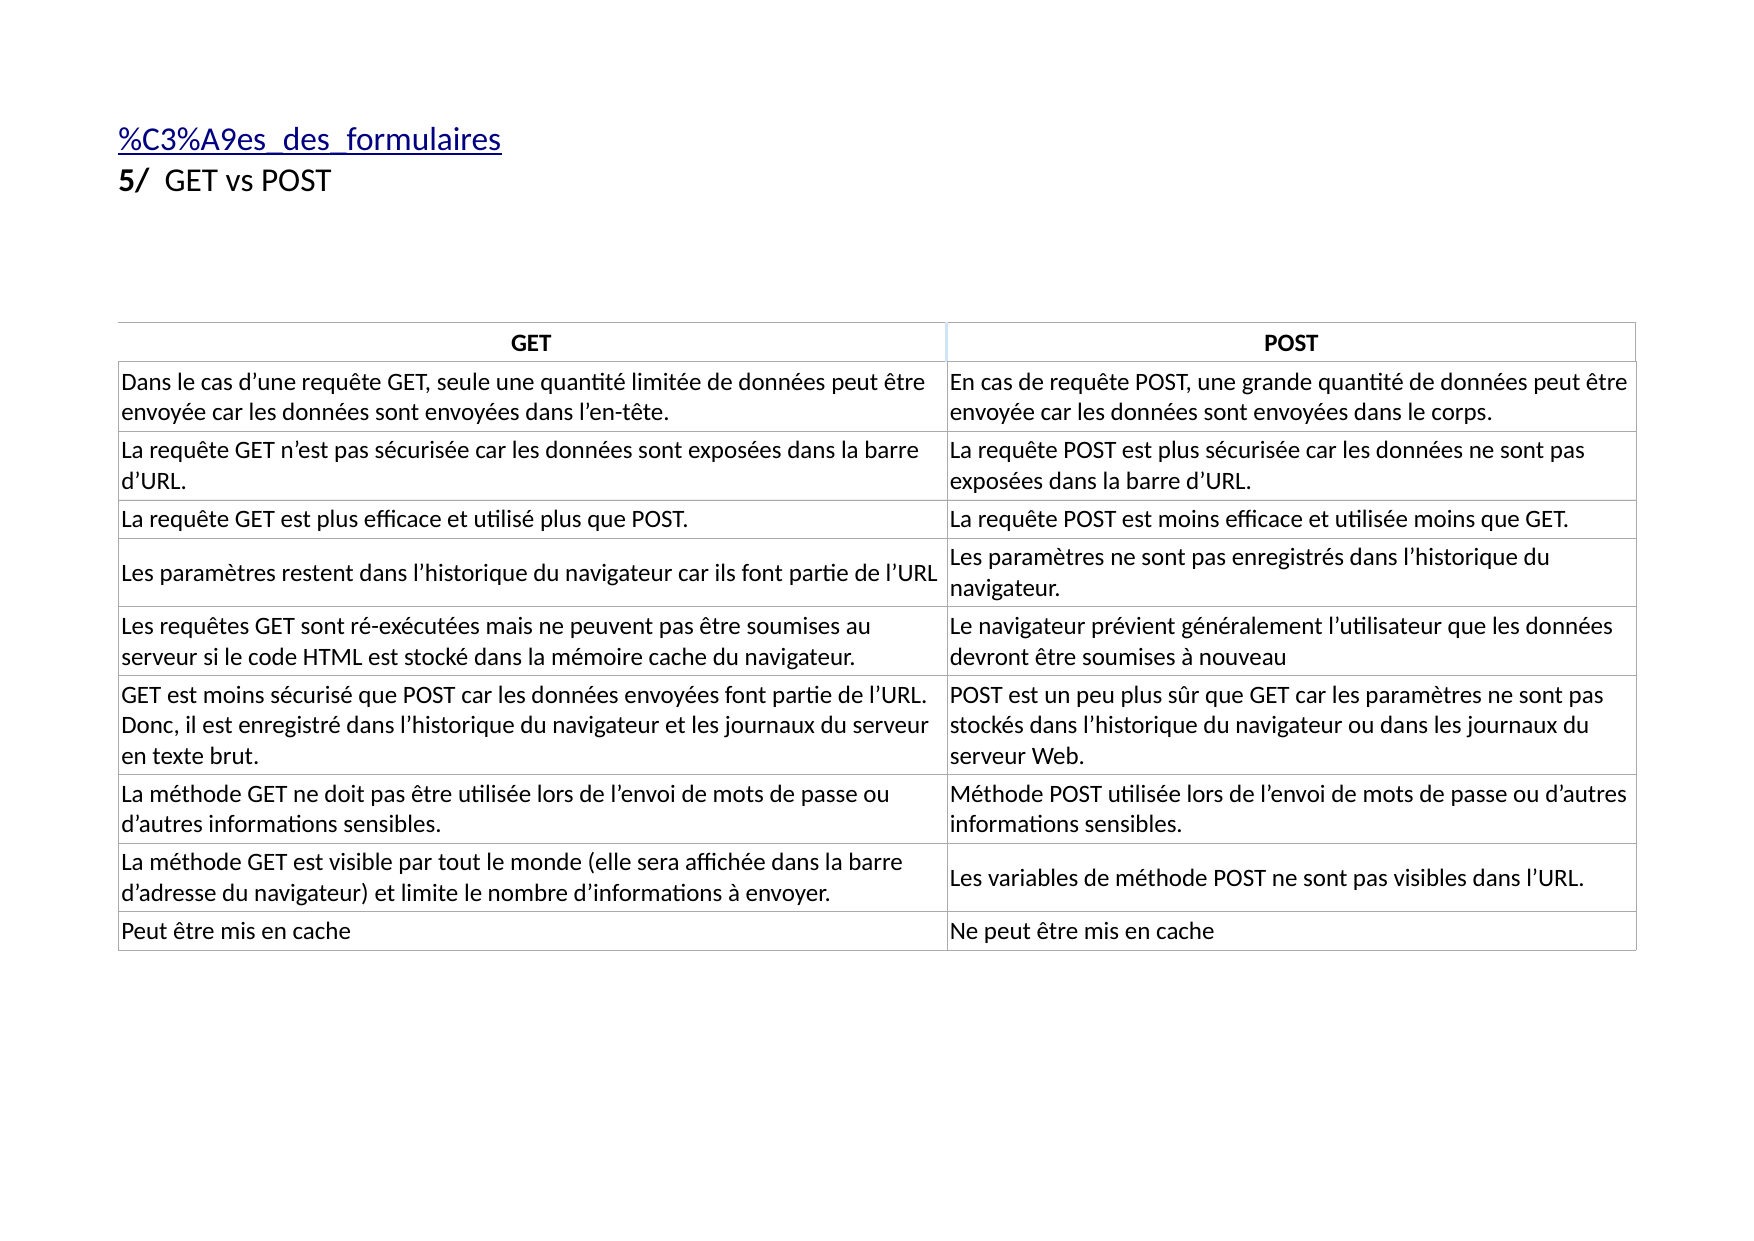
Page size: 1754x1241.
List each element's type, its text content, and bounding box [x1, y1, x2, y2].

table_cell Dans le cas d’une requête GET, seule une quantité limitée de données peut être envoyée car les données sont envoyées dans l’en-tête. [119, 362, 947, 431]
table_cell Le navigateur prévient généralement l’utilisateur que les données devront être soumises à nouveau [948, 607, 1636, 675]
table_cell La méthode GET ne doit pas être utilisée lors de l’envoi de mots de passe ou d’autres informations sensibles. [119, 775, 947, 843]
text %C3%A9es_des_formulaires [118, 118, 1636, 159]
table_header POST [948, 323, 1635, 361]
table_cell La requête POST est plus sécurisée car les données ne sont pas exposées dans la barre d’URL. [948, 432, 1636, 499]
table_cell POST est un peu plus sûr que GET car les paramètres ne sont pas stockés dans l’historique du navigateur ou dans les journaux du serveur Web. [948, 676, 1636, 774]
table_cell Les variables de méthode POST ne sont pas visibles dans l’URL. [948, 844, 1636, 911]
table_cell La requête GET est plus efficace et utilisé plus que POST. [119, 501, 947, 538]
table_cell Ne peut être mis en cache [948, 912, 1636, 949]
table_cell Méthode POST utilisée lors de l’envoi de mots de passe ou d’autres informations sensibles. [948, 775, 1636, 843]
table_cell La requête POST est moins efficace et utilisée moins que GET. [948, 501, 1636, 538]
table_cell Peut être mis en cache [119, 912, 947, 949]
table_cell Les paramètres ne sont pas enregistrés dans l’historique du navigateur. [948, 539, 1636, 606]
table_cell Les requêtes GET sont ré-exécutées mais ne peuvent pas être soumises au serveur si le code HTML est stocké dans la mémoire cache du navigateur. [119, 607, 947, 675]
table_cell La méthode GET est visible par tout le monde (elle sera affichée dans la barre d’adresse du navigateur) et limite le nombre d’informations à envoyer. [119, 844, 947, 911]
table_cell Les paramètres restent dans l’historique du navigateur car ils font partie de l’URL [119, 539, 947, 606]
table_cell La requête GET n’est pas sécurisée car les données sont exposées dans la barre d’URL. [119, 432, 947, 499]
table_cell GET est moins sécurisé que POST car les données envoyées font partie de l’URL. Donc, il est enregistré dans l’historique du navigateur et les journaux du serveur en texte brut. [119, 676, 947, 774]
text 5/ GET vs POST [118, 159, 1636, 199]
table_header GET [118, 323, 945, 361]
table_cell En cas de requête POST, une grande quantité de données peut être envoyée car les données sont envoyées dans le corps. [948, 362, 1636, 431]
